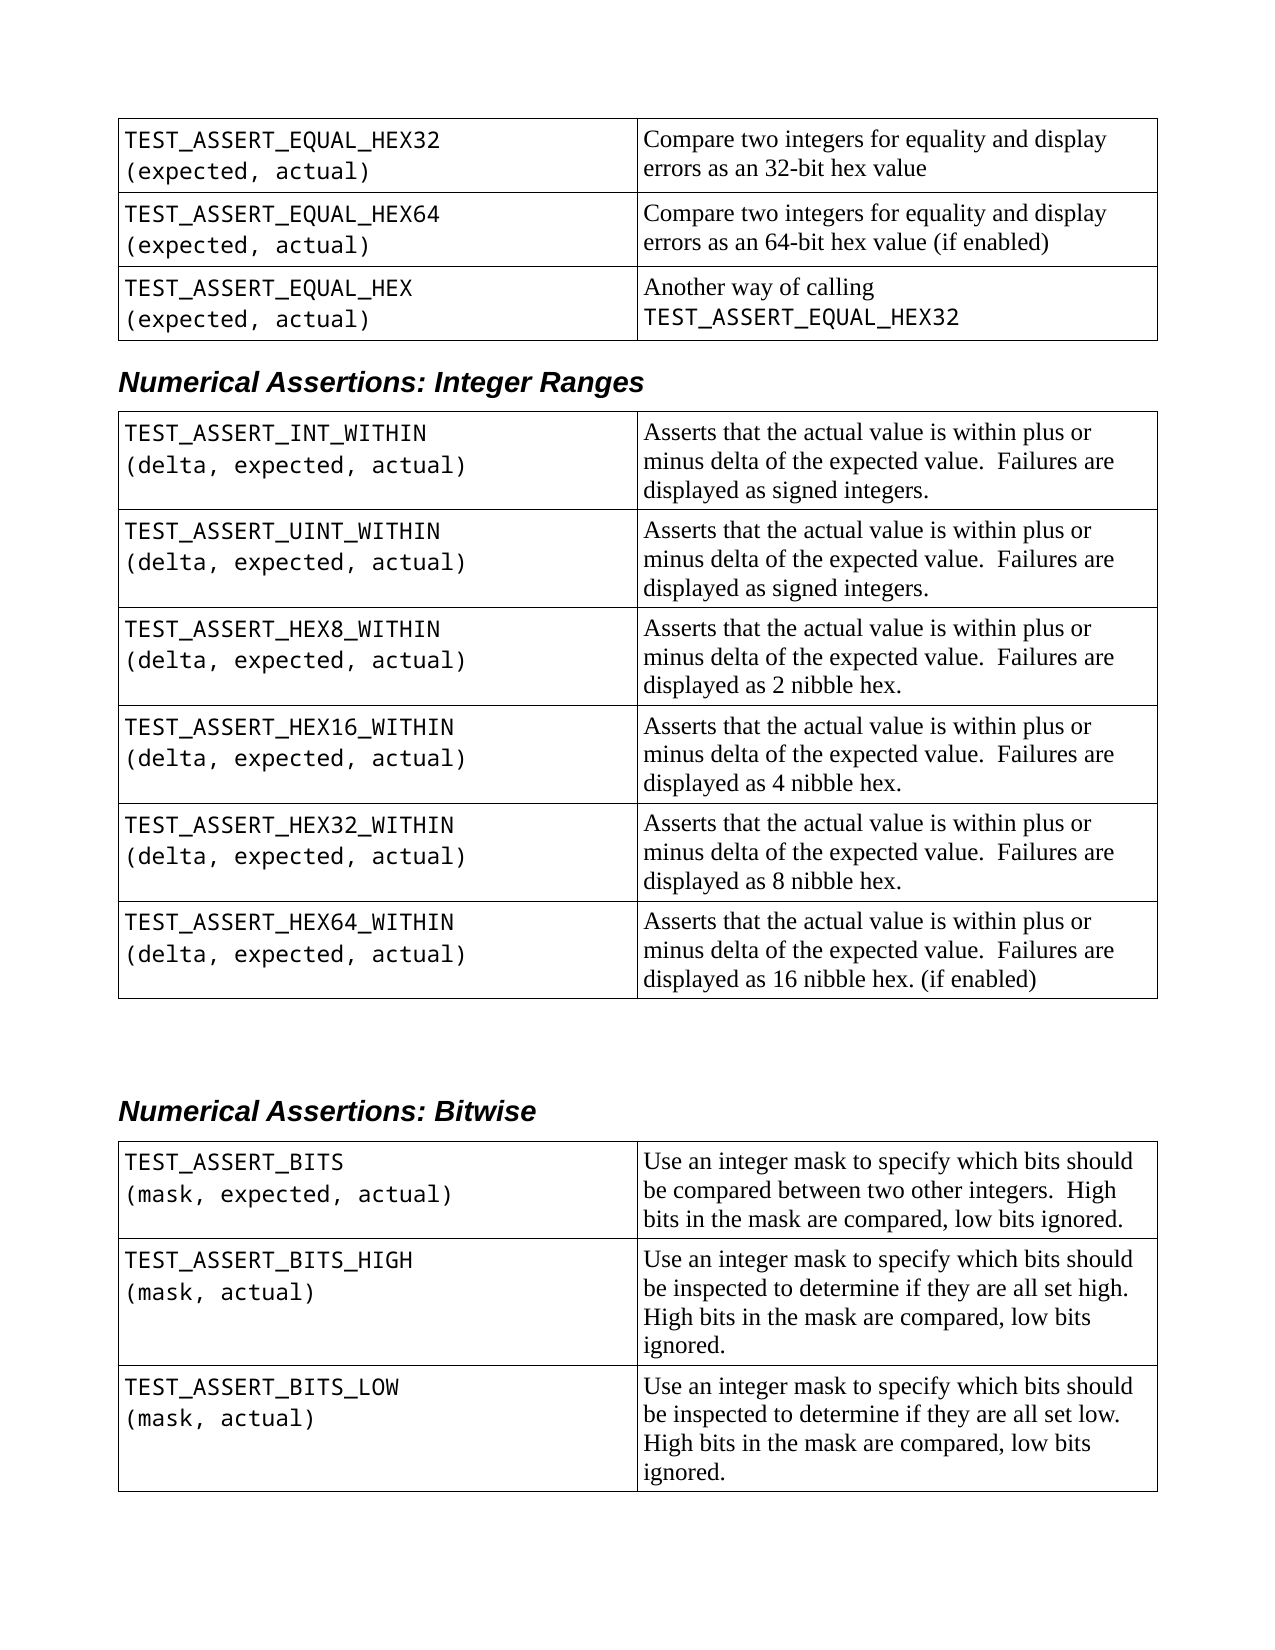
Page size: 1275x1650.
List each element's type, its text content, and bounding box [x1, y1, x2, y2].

table_cell Asserts that the actual value is within plus or minus delta of the expected value. Failures are displayed as 2 nibble hex. [638, 608, 1157, 705]
table_header TEST_ASSERT_BITS (mask, expected, actual) [119, 1142, 637, 1238]
table_header Asserts that the actual value is within plus or minus delta of the expected value. Failures are displayed as signed integers. [638, 412, 1157, 509]
table_cell Compare two integers for equality and display errors as an 64-bit hex value (if enabled) [638, 193, 1157, 266]
table_cell TEST_ASSERT_EQUAL_HEX32 (expected, actual) [119, 119, 637, 192]
subtitle Numerical Assertions: Bitwise [118, 1094, 1157, 1128]
table_cell TEST_ASSERT_EQUAL_HEX (expected, actual) [119, 267, 637, 340]
table_cell Asserts that the actual value is within plus or minus delta of the expected value. Failures are displayed as 4 nibble hex. [638, 706, 1157, 803]
table_cell Asserts that the actual value is within plus or minus delta of the expected value. Failures are displayed as signed integers. [638, 510, 1157, 607]
table_cell Compare two integers for equality and display errors as an 32-bit hex value [638, 119, 1157, 192]
table_cell Use an integer mask to specify which bits should be inspected to determine if they are all set low. High bits in the mask are compared, low bits ignored. [638, 1366, 1157, 1491]
table_cell TEST_ASSERT_BITS_HIGH (mask, actual) [119, 1239, 637, 1365]
table_header Use an integer mask to specify which bits should be compared between two other integers. High bits in the mask are compared, low bits ignored. [638, 1142, 1157, 1238]
table_cell TEST_ASSERT_HEX32_WITHIN (delta, expected, actual) [119, 804, 637, 901]
table_cell TEST_ASSERT_HEX64_WITHIN (delta, expected, actual) [119, 902, 637, 998]
table_cell TEST_ASSERT_HEX16_WITHIN (delta, expected, actual) [119, 706, 637, 803]
table_cell Asserts that the actual value is within plus or minus delta of the expected value. Failures are displayed as 16 nibble hex. (if enabled) [638, 902, 1157, 998]
table_cell TEST_ASSERT_UINT_WITHIN (delta, expected, actual) [119, 510, 637, 607]
subtitle Numerical Assertions: Integer Ranges [118, 365, 1157, 399]
table_cell TEST_ASSERT_BITS_LOW (mask, actual) [119, 1366, 637, 1491]
table_cell TEST_ASSERT_EQUAL_HEX64 (expected, actual) [119, 193, 637, 266]
table_cell Use an integer mask to specify which bits should be inspected to determine if they are all set high. High bits in the mask are compared, low bits ignored. [638, 1239, 1157, 1365]
table_cell TEST_ASSERT_HEX8_WITHIN (delta, expected, actual) [119, 608, 637, 705]
table_header TEST_ASSERT_INT_WITHIN (delta, expected, actual) [119, 412, 637, 509]
table_cell Another way of calling TEST_ASSERT_EQUAL_HEX32 [638, 267, 1157, 340]
table_cell Asserts that the actual value is within plus or minus delta of the expected value. Failures are displayed as 8 nibble hex. [638, 804, 1157, 901]
